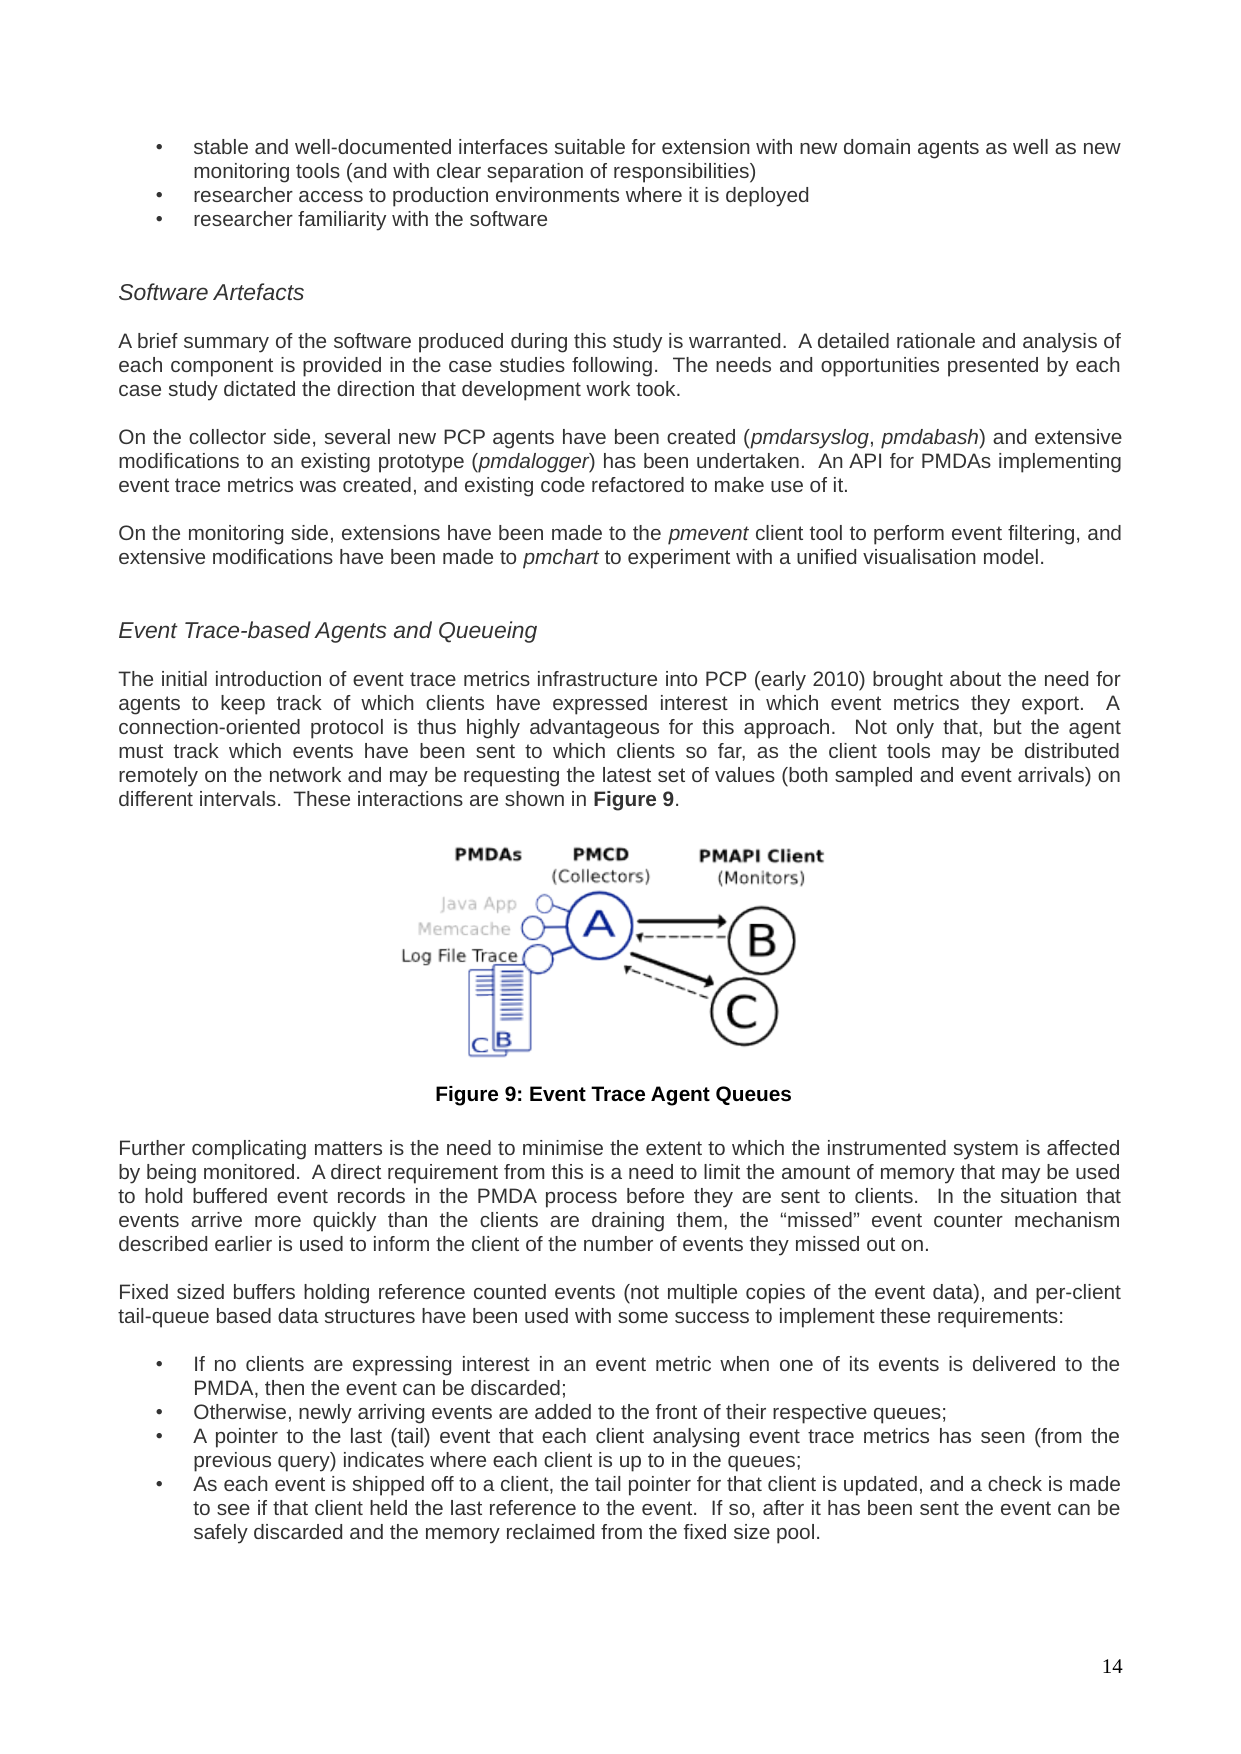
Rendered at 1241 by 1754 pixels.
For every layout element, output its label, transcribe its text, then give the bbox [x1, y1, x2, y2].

text Event Trace-based Agents and Queueing [118, 617, 1122, 643]
list researcher familiarity with the software [156, 207, 1122, 231]
text Fixed sized buffers holding reference counted events (not multiple copies of the event data), and per-client tail-queue based data structures have been used with some success to implement these requirements: [118, 1280, 1122, 1328]
text Software Artefacts [118, 279, 1122, 305]
text Further complicating matters is the need to minimise the extent to which the instrumented system is affected by being monitored. A direct requirement from this is a need to limit the amount of memory that may be used to hold buffered event records in the PMDA process before they are sent to clients. In the situation that events arrive more quickly than the clients are draining them, the “missed” event counter mechanism described earlier is used to inform the client of the number of events they missed out on. [118, 1136, 1122, 1256]
list stable and well-documented interfaces suitable for extension with new domain agents as well as new monitoring tools (and with clear separation of responsibilities) [156, 135, 1122, 183]
picture [390, 832, 838, 1083]
list A pointer to the last (tail) event that each client analysing event trace metrics has seen (from the previous query) indicates where each client is up to in the queues; [156, 1424, 1122, 1472]
list researcher access to production environments where it is deployed [156, 183, 1122, 207]
list If no clients are expressing interest in an event metric when one of its events is delivered to the PMDA, then the event can be discarded; [156, 1352, 1122, 1400]
list As each event is shipped off to a client, the tail pointer for that client is updated, and a check is made to see if that client held the last reference to the event. If so, after it has been sent the event can be safely discarded and the memory reclaimed from the fixed size pool. [156, 1472, 1122, 1544]
text On the collector side, several new PCP agents have been created (pmdarsyslog, pmdabash) and extensive modifications to an existing prototype (pmdalogger) has been undertaken. An API for PMDAs implementing event trace metrics was created, and existing code refactored to make use of it. [118, 425, 1122, 497]
text Figure 9: Event Trace Agent Queues [390, 1083, 837, 1106]
text On the monitoring side, extensions have been made to the pmevent client tool to perform event filtering, and extensive modifications have been made to pmchart to experiment with a unified visualisation model. [118, 521, 1122, 569]
text The initial introduction of event trace metrics infrastructure into PCP (early 2010) brought about the need for agents to keep track of which clients have expressed interest in which event metrics they export. A connection-oriented protocol is thus highly advantageous for this approach. Not only that, but the agent must track which events have been sent to which clients so far, as the client tools may be distributed remotely on the network and may be requesting the latest set of values (both sampled and event arrivals) on different intervals. These interactions are shown in Figure 9. [118, 667, 1122, 811]
list Otherwise, newly arriving events are added to the front of their respective queues; [156, 1400, 1122, 1424]
text A brief summary of the software produced during this study is warranted. A detailed rationale and analysis of each component is provided in the case studies following. The needs and opportunities presented by each case study dictated the direction that development work took. [118, 329, 1122, 401]
